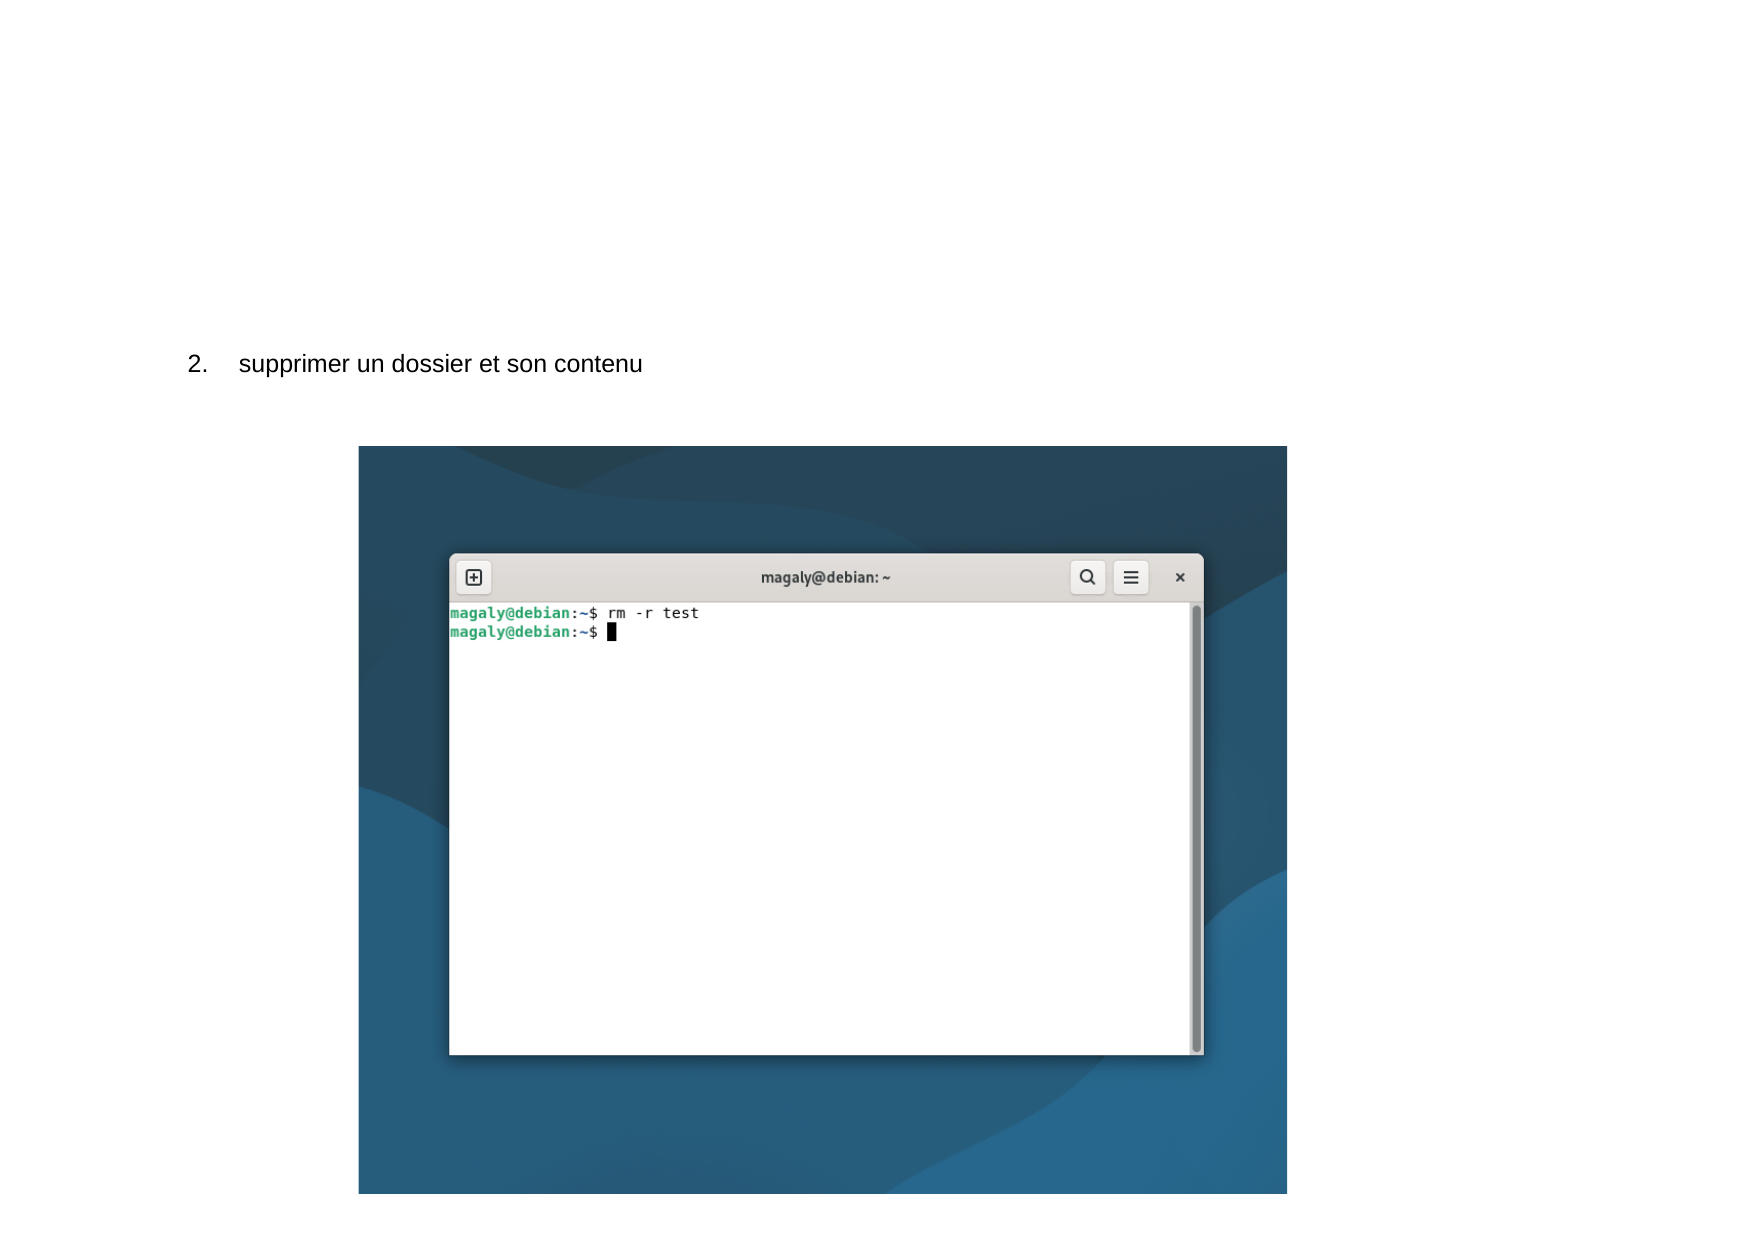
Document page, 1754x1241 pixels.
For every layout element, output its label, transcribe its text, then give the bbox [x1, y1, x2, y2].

subtitle supprimer un dossier et son contenu [187, 349, 1604, 377]
picture [358, 446, 1288, 1194]
